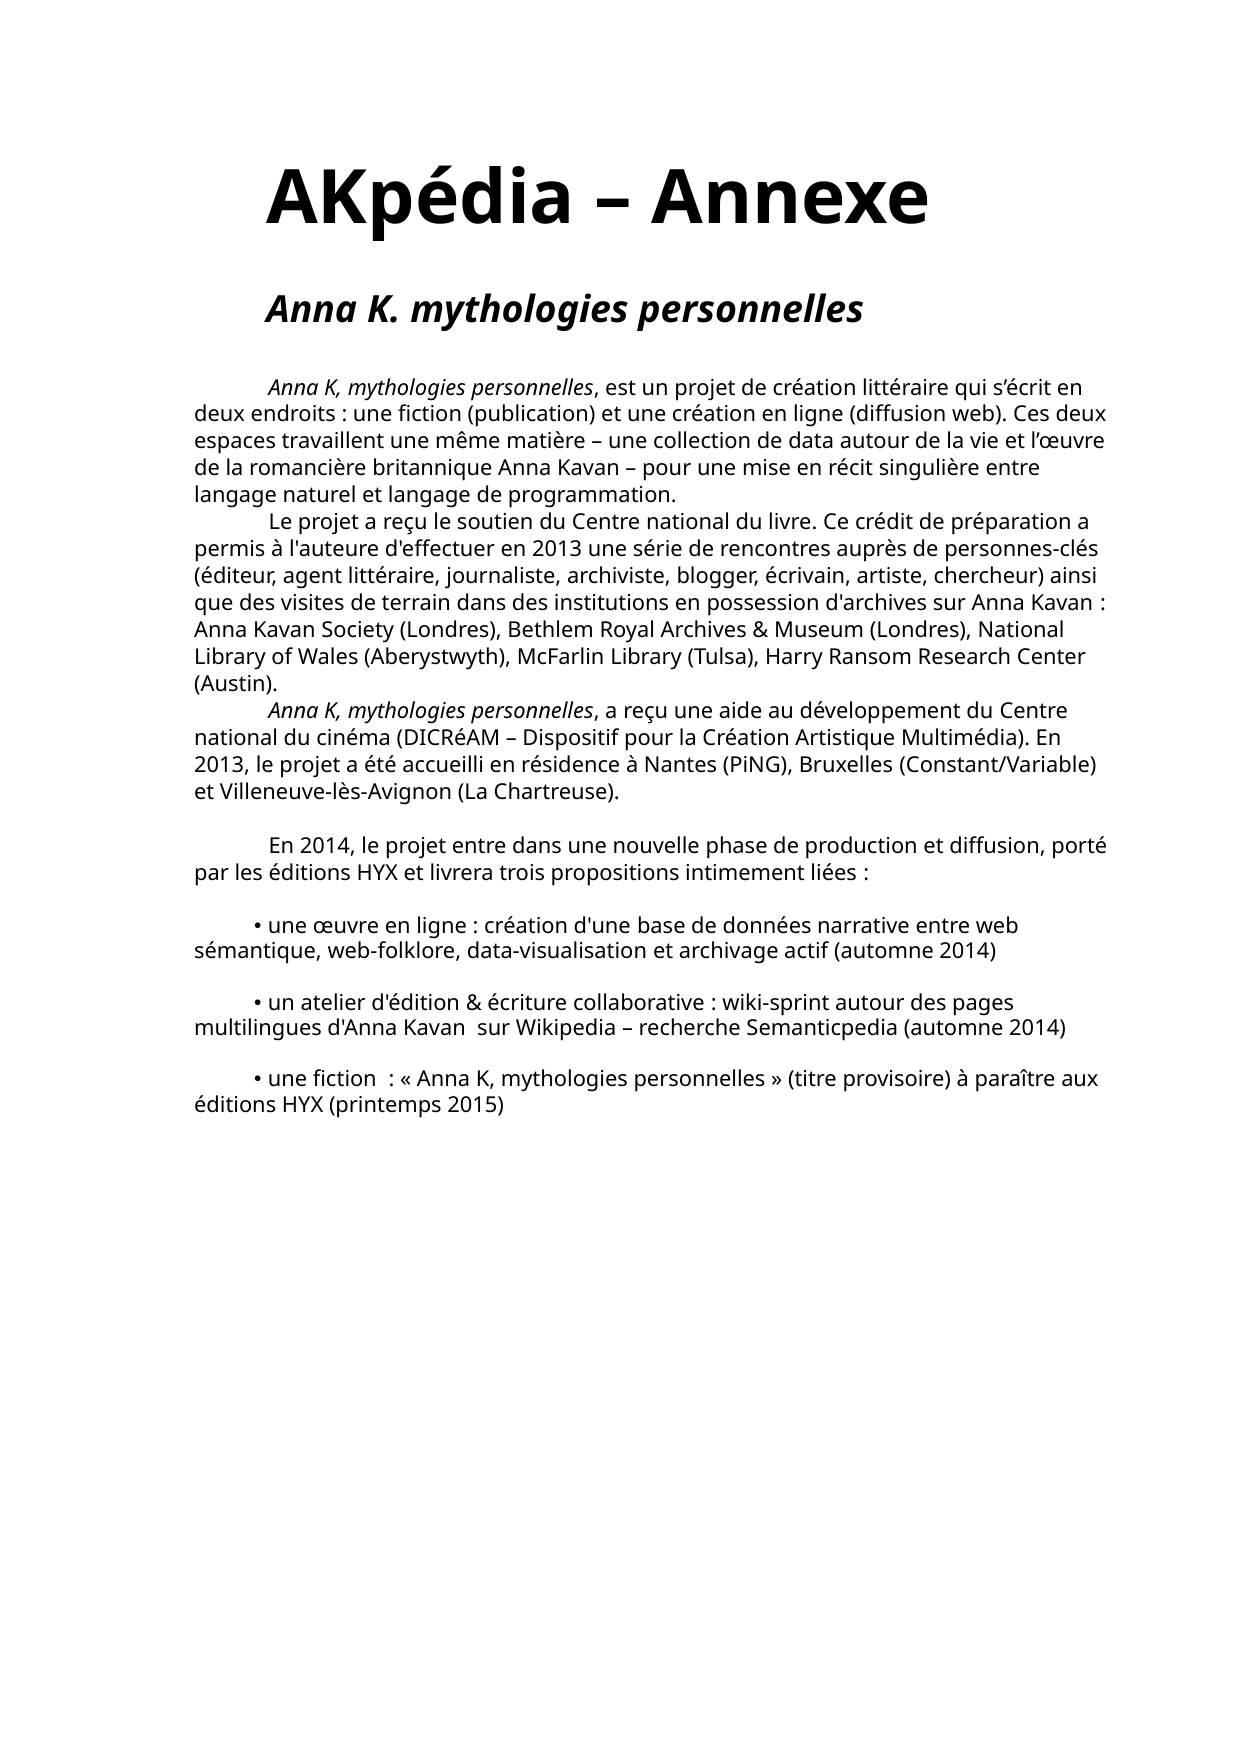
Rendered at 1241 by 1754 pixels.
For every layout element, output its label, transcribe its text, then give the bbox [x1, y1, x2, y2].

list une fiction : « Anna K, mythologies personnelles » (titre provisoire) à paraître aux éditions HYX (printemps 2015) [194, 1066, 1122, 1117]
text En 2014, le projet entre dans une nouvelle phase de production et diffusion, porté par les éditions HYX et livrera trois propositions intimement liées : [194, 832, 1122, 886]
text Le projet a reçu le soutien du Centre national du livre. Ce crédit de préparation a permis à l'auteure d'effectuer en 2013 une série de rencontres auprès de personnes-clés (éditeur, agent littéraire, journaliste, archiviste, blogger, écrivain, artiste, chercheur) ainsi que des visites de terrain dans des institutions en possession d'archives sur Anna Kavan : Anna Kavan Society (Londres), Bethlem Royal Archives & Museum (Londres), National Library of Wales (Aberystwyth), McFarlin Library (Tulsa), Harry Ransom Research Center (Austin). [194, 508, 1122, 697]
list une œuvre en ligne : création d'une base de données narrative entre web sémantique, web-folklore, data-visualisation et archivage actif (automne 2014) [194, 913, 1122, 964]
text Anna K, mythologies personnelles, est un projet de création littéraire qui s’écrit en deux endroits : une fiction (publication) et une création en ligne (diffusion web). Ces deux espaces travaillent une même matière – une collection de data autour de la vie et l’œuvre de la romancière britannique Anna Kavan – pour une mise en récit singulière entre langage naturel et langage de programmation. [194, 373, 1122, 508]
text Anna K, mythologies personnelles, a reçu une aide au développement du Centre national du cinéma (DICRéAM – Dispositif pour la Création Artistique Multimédia). En 2013, le projet a été accueilli en résidence à Nantes (PiNG), Bruxelles (Constant/Variable) et Villeneuve-lès-Avignon (La Chartreuse). [194, 697, 1122, 805]
subtitle AKpédia – Annexe [194, 143, 1122, 245]
subtitle Anna K. mythologies personnelles [194, 283, 1122, 334]
list un atelier d'édition & écriture collaborative : wiki-sprint autour des pages multilingues d'Anna Kavan sur Wikipedia – recherche Semanticpedia (automne 2014) [194, 989, 1122, 1041]
